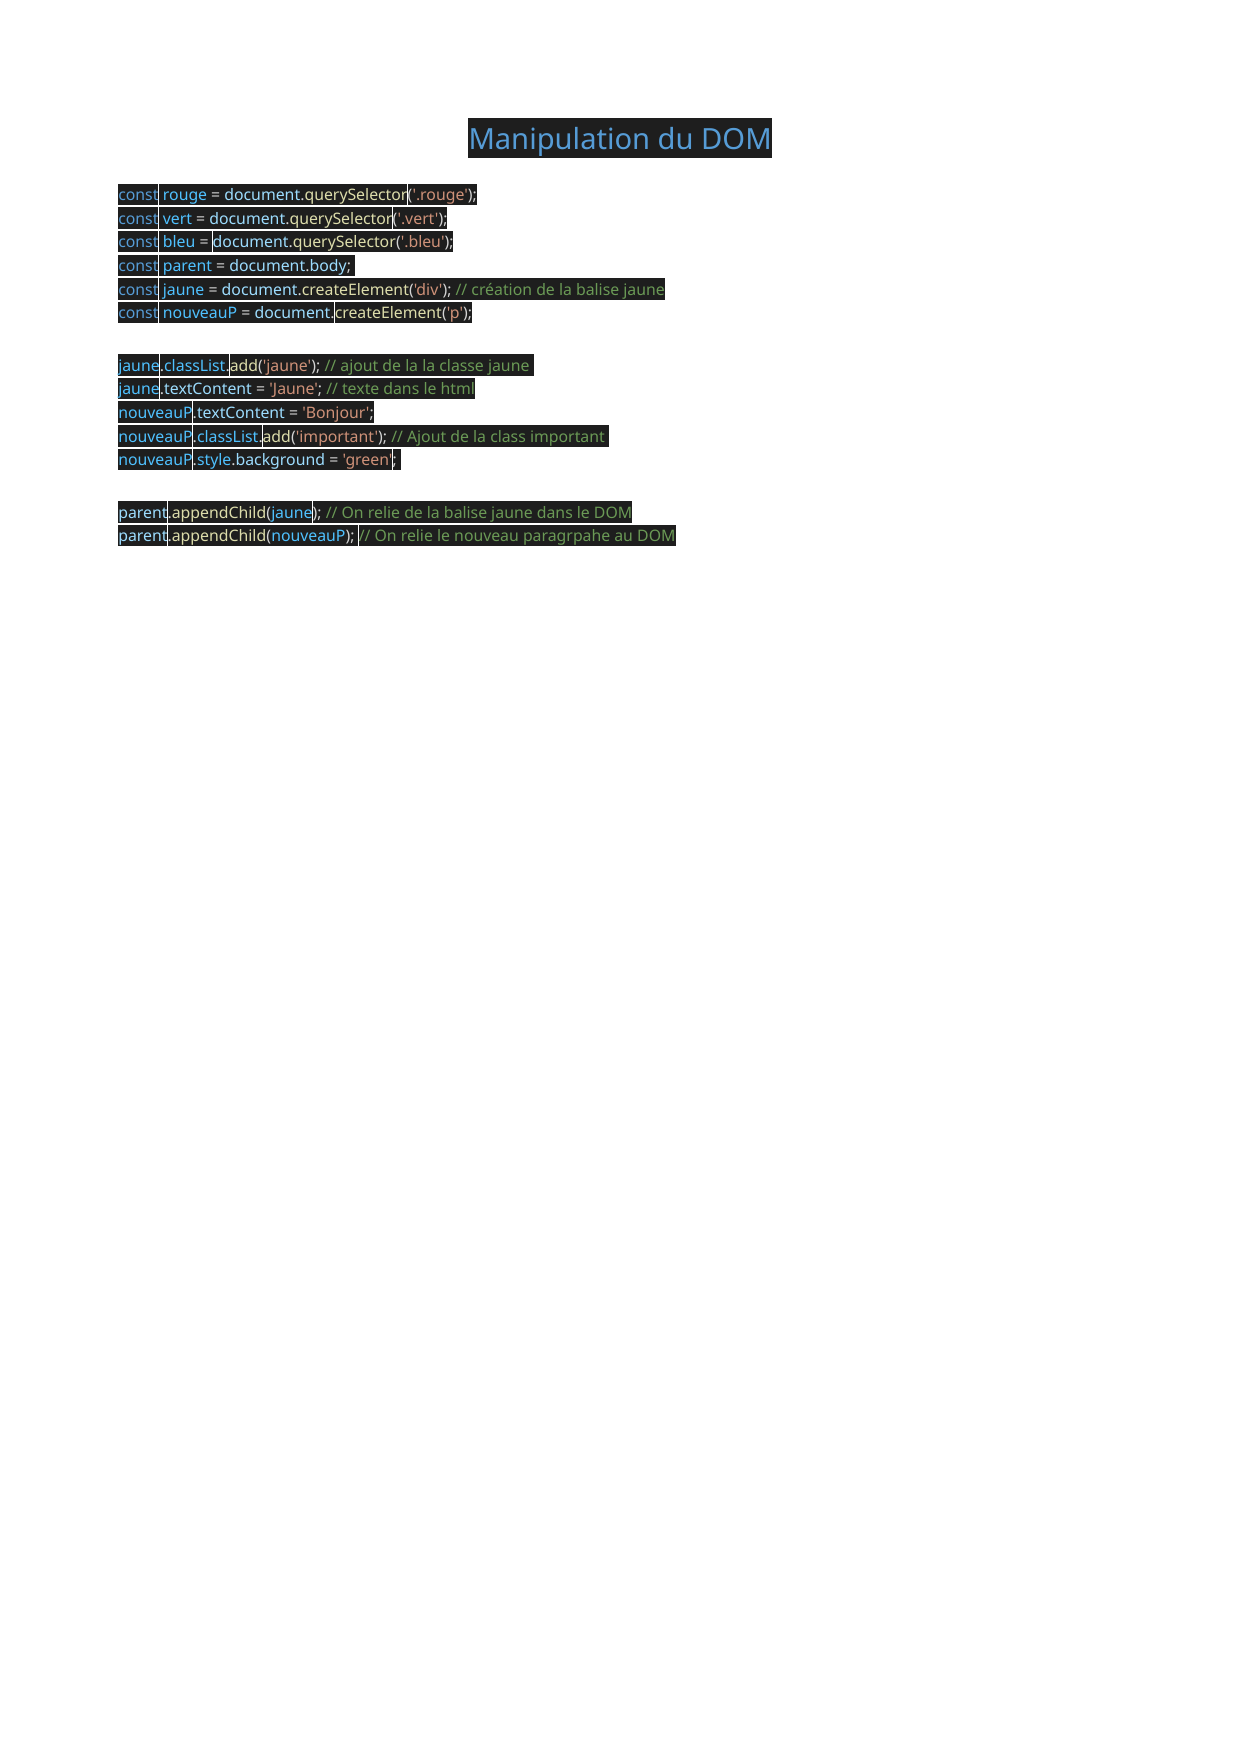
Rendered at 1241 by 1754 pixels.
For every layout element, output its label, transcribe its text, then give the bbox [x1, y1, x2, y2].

text nouveauP.style.background = 'green'; [118, 447, 1122, 470]
text parent.appendChild(jaune); // On relie de la balise jaune dans le DOM [118, 499, 1122, 523]
text nouveauP.textContent = 'Bonjour'; [118, 399, 1122, 423]
text Manipulation du DOM [118, 118, 1122, 158]
text jaune.textContent = 'Jaune'; // texte dans le html [118, 376, 1122, 399]
text const rouge = document.querySelector('.rouge'); [118, 181, 1122, 205]
text parent.appendChild(nouveauP); // On relie le nouveau paragrpahe au DOM [118, 523, 1122, 546]
text const bleu = document.querySelector('.bleu'); [118, 229, 1122, 252]
text const nouveauP = document.createElement('p'); [118, 300, 1122, 323]
text const jaune = document.createElement('div'); // création de la balise jaune [118, 276, 1122, 300]
text const parent = document.body; [118, 252, 1122, 276]
text const vert = document.querySelector('.vert'); [118, 205, 1122, 229]
text jaune.classList.add('jaune'); // ajout de la la classe jaune [118, 352, 1122, 376]
text nouveauP.classList.add('important'); // Ajout de la class important [118, 423, 1122, 447]
